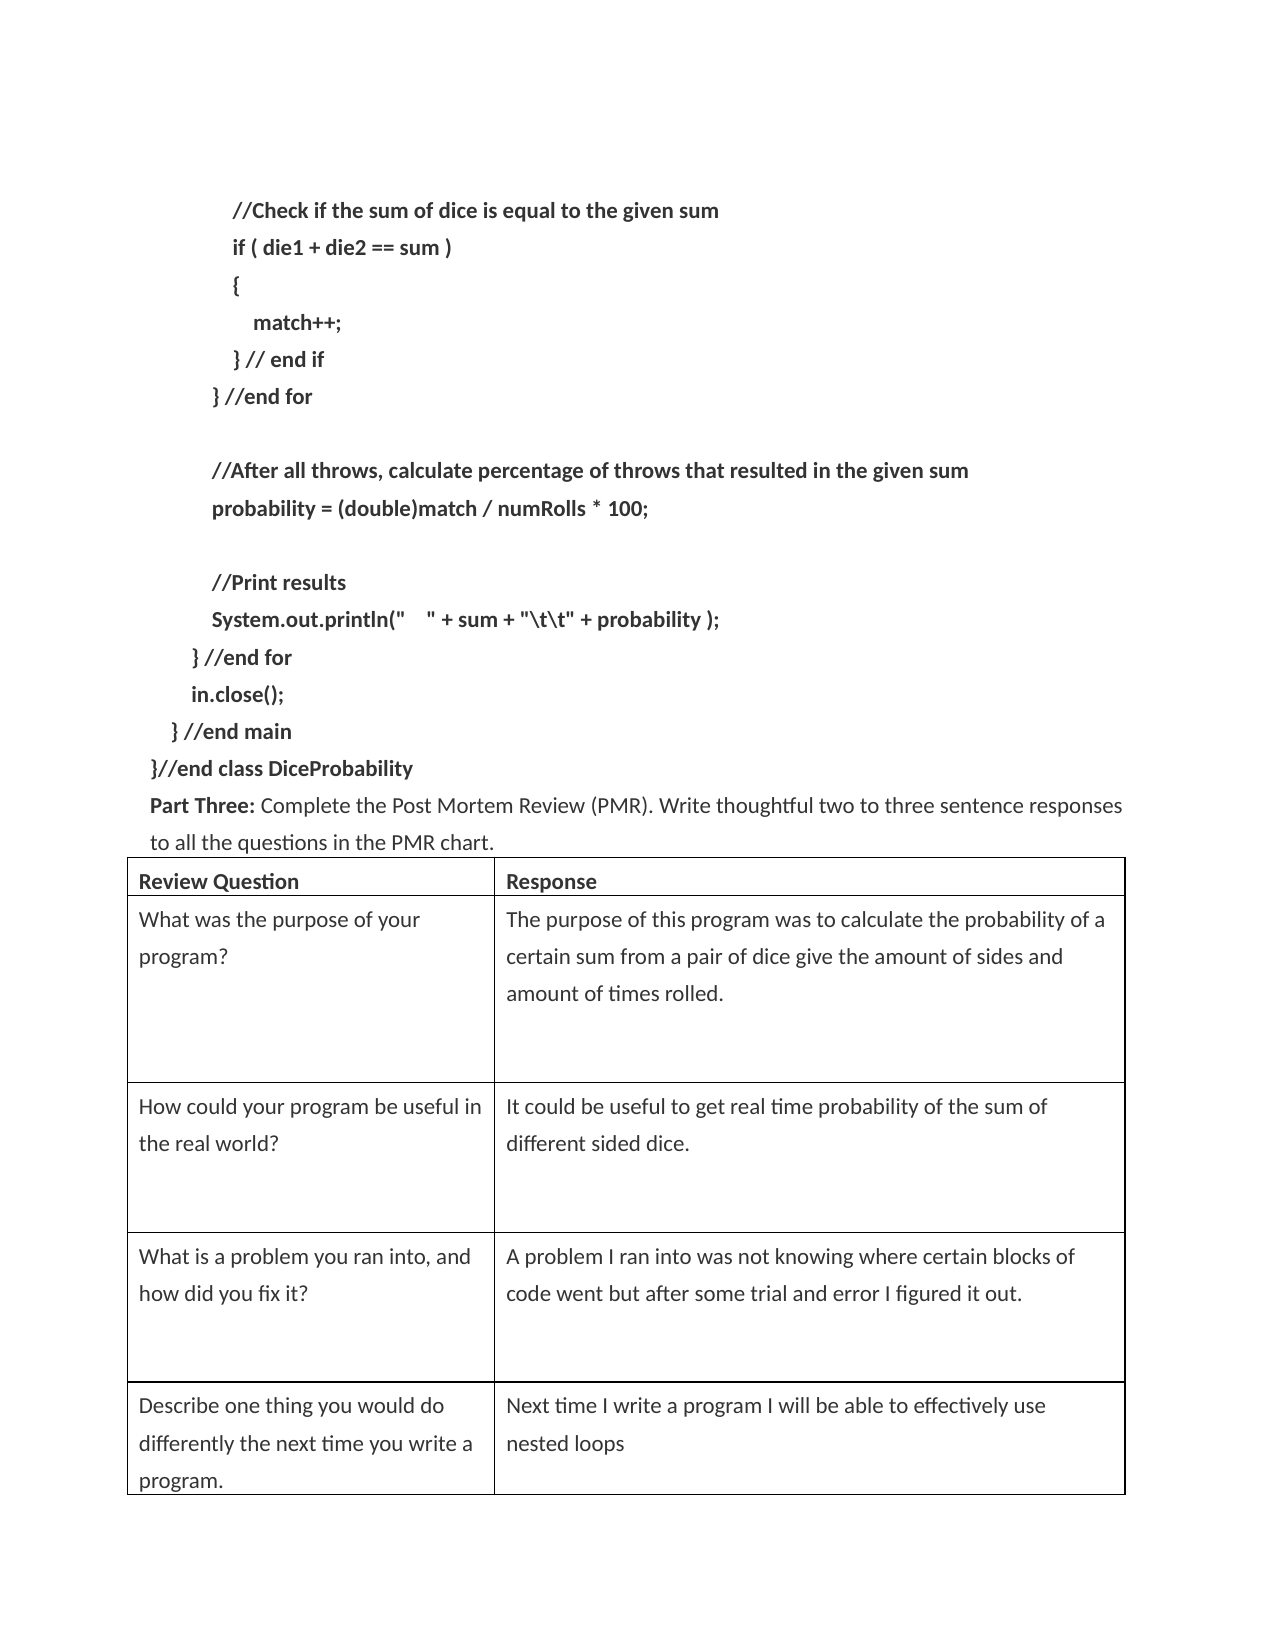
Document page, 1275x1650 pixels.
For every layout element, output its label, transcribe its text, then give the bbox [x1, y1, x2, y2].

table_cell The purpose of this program was to calculate the probability of a certain sum from a pair of dice give the amount of sides and amount of times rolled. [495, 896, 1124, 1082]
text } //end for [150, 633, 1125, 671]
table_cell Describe one thing you would do differently the next time you write a program. [128, 1383, 494, 1494]
text System.out.println(" " + sum + "\t\t" + probability ); [150, 596, 1125, 633]
text if ( die1 + die2 == sum ) [150, 224, 1125, 262]
table_header Review Question [128, 858, 494, 895]
text { [150, 262, 1125, 299]
text //After all throws, calculate percentage of throws that resulted in the given sum [150, 447, 1125, 485]
text //Print results [150, 559, 1125, 596]
table_cell Next time I write a program I will be able to effectively use nested loops [495, 1383, 1124, 1494]
table_cell A problem I ran into was not knowing where certain blocks of code went but after some trial and error I figured it out. [495, 1233, 1124, 1381]
text match++; [150, 299, 1125, 336]
table_cell How could your program be useful in the real world? [128, 1083, 494, 1232]
table_cell What is a problem you ran into, and how did you fix it? [128, 1233, 494, 1381]
text } // end if [150, 336, 1125, 373]
table_header Response [495, 858, 1124, 895]
table_cell What was the purpose of your program? [128, 896, 494, 1082]
table_cell It could be useful to get real time probability of the sum of different sided dice. [495, 1083, 1124, 1232]
text }//end class DiceProbability [150, 745, 1125, 782]
text in.close(); [150, 671, 1125, 708]
text } //end main [150, 708, 1125, 745]
text probability = (double)match / numRolls * 100; [150, 485, 1125, 522]
text Part Three: Complete the Post Mortem Review (PMR). Write thoughtful two to three sentence responses to all the questions in the PMR chart. [150, 782, 1125, 857]
text } //end for [150, 373, 1125, 410]
text //Check if the sum of dice is equal to the given sum [150, 187, 1125, 224]
